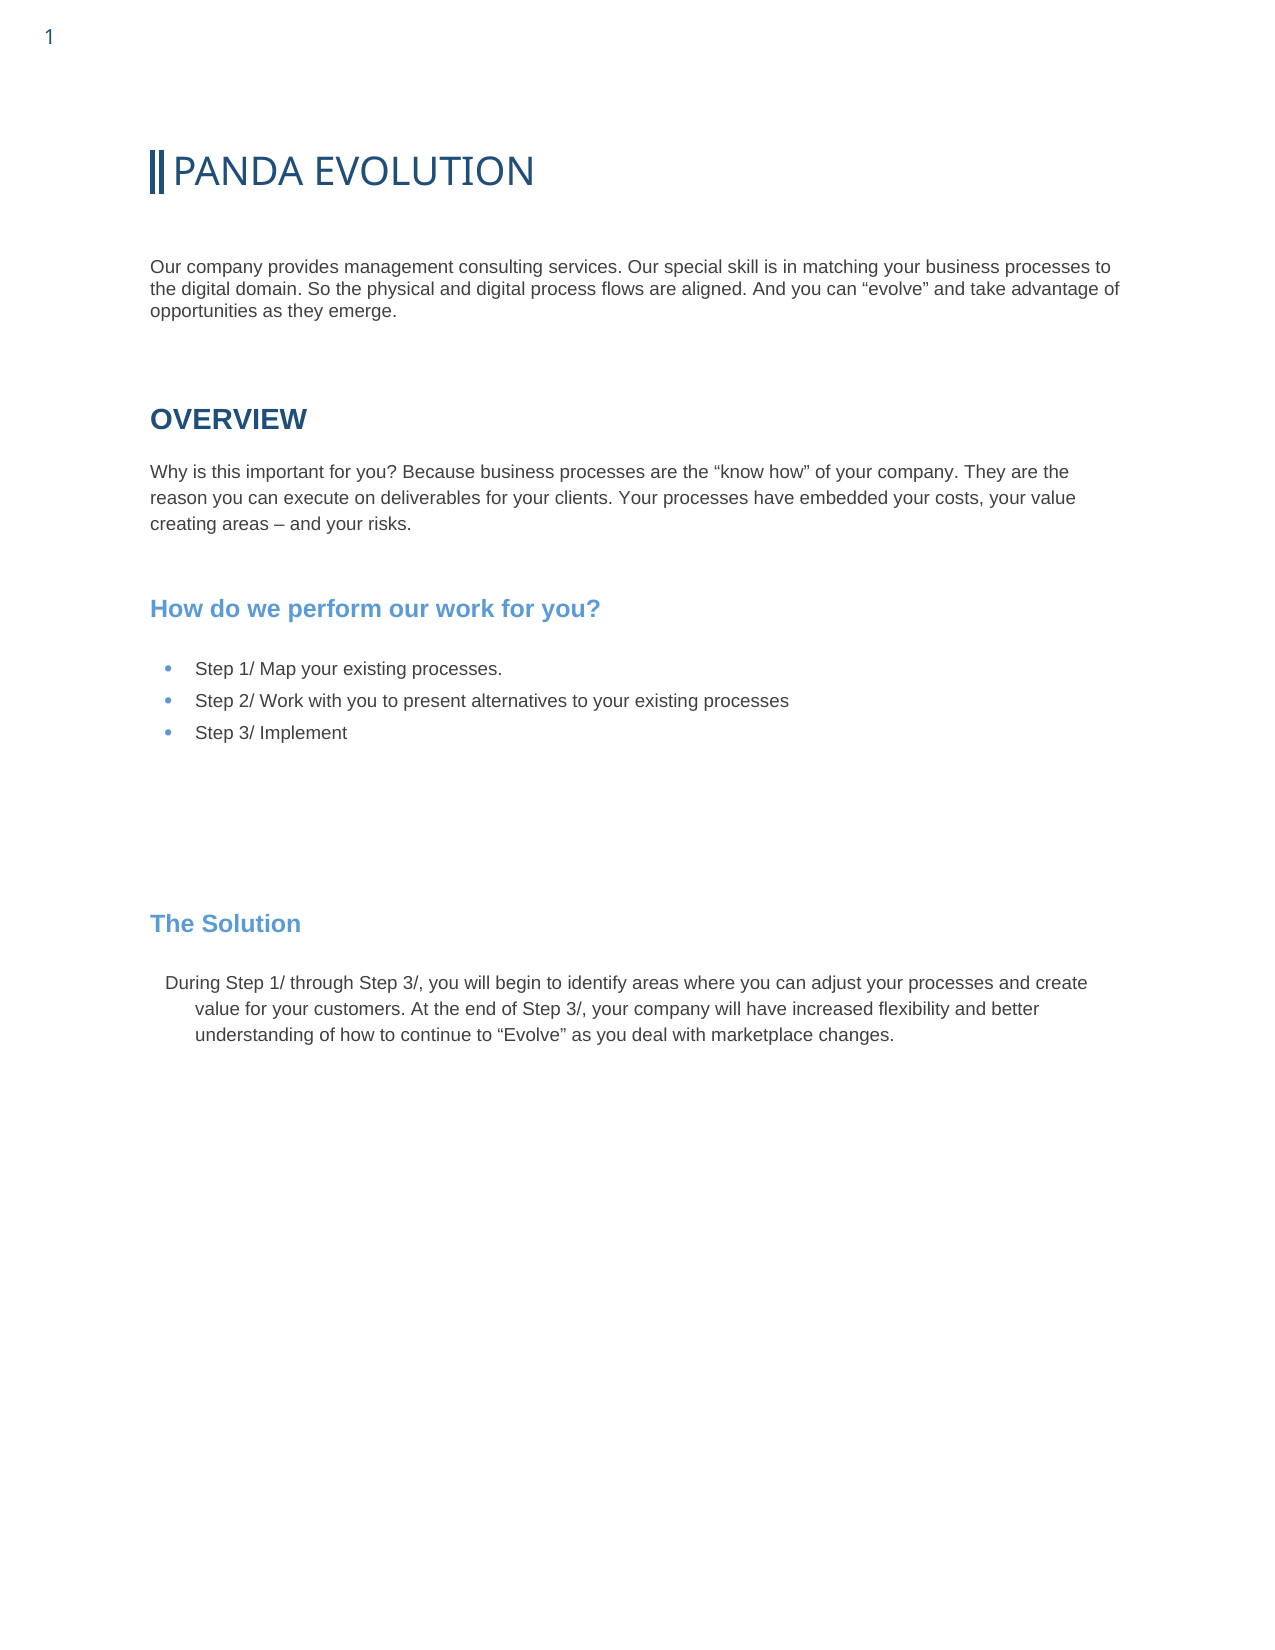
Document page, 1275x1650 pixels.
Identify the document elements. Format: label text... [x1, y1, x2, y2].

subtitle The Solution [150, 909, 1125, 938]
list During Step 1/ through Step 3/, you will begin to identify areas where you can adjust your processes and create value for your customers. At the end of Step 3/, your company will have increased flexibility and better understanding of how to continue to “Evolve” as you deal with marketplace changes. [165, 972, 1125, 1045]
subtitle How do we perform our work for you? [150, 594, 1125, 623]
list Step 1/ Map your existing processes. [165, 657, 1125, 679]
title Panda Evolution [164, 150, 1125, 194]
list Step 3/ Implement [165, 722, 1125, 743]
list Step 2/ Work with you to present alternatives to your existing processes [165, 689, 1125, 711]
subtitle Overview [150, 402, 1125, 436]
text Why is this important for you? Because business processes are the “know how” of your company. They are the reason you can execute on deliverables for your clients. Your processes have embedded your costs, your value creating areas – and your risks. [150, 461, 1125, 534]
text Our company provides management consulting services. Our special skill is in matching your business processes to the digital domain. So the physical and digital process flows are aligned. And you can “evolve” and take advantage of opportunities as they emerge. [150, 256, 1125, 321]
